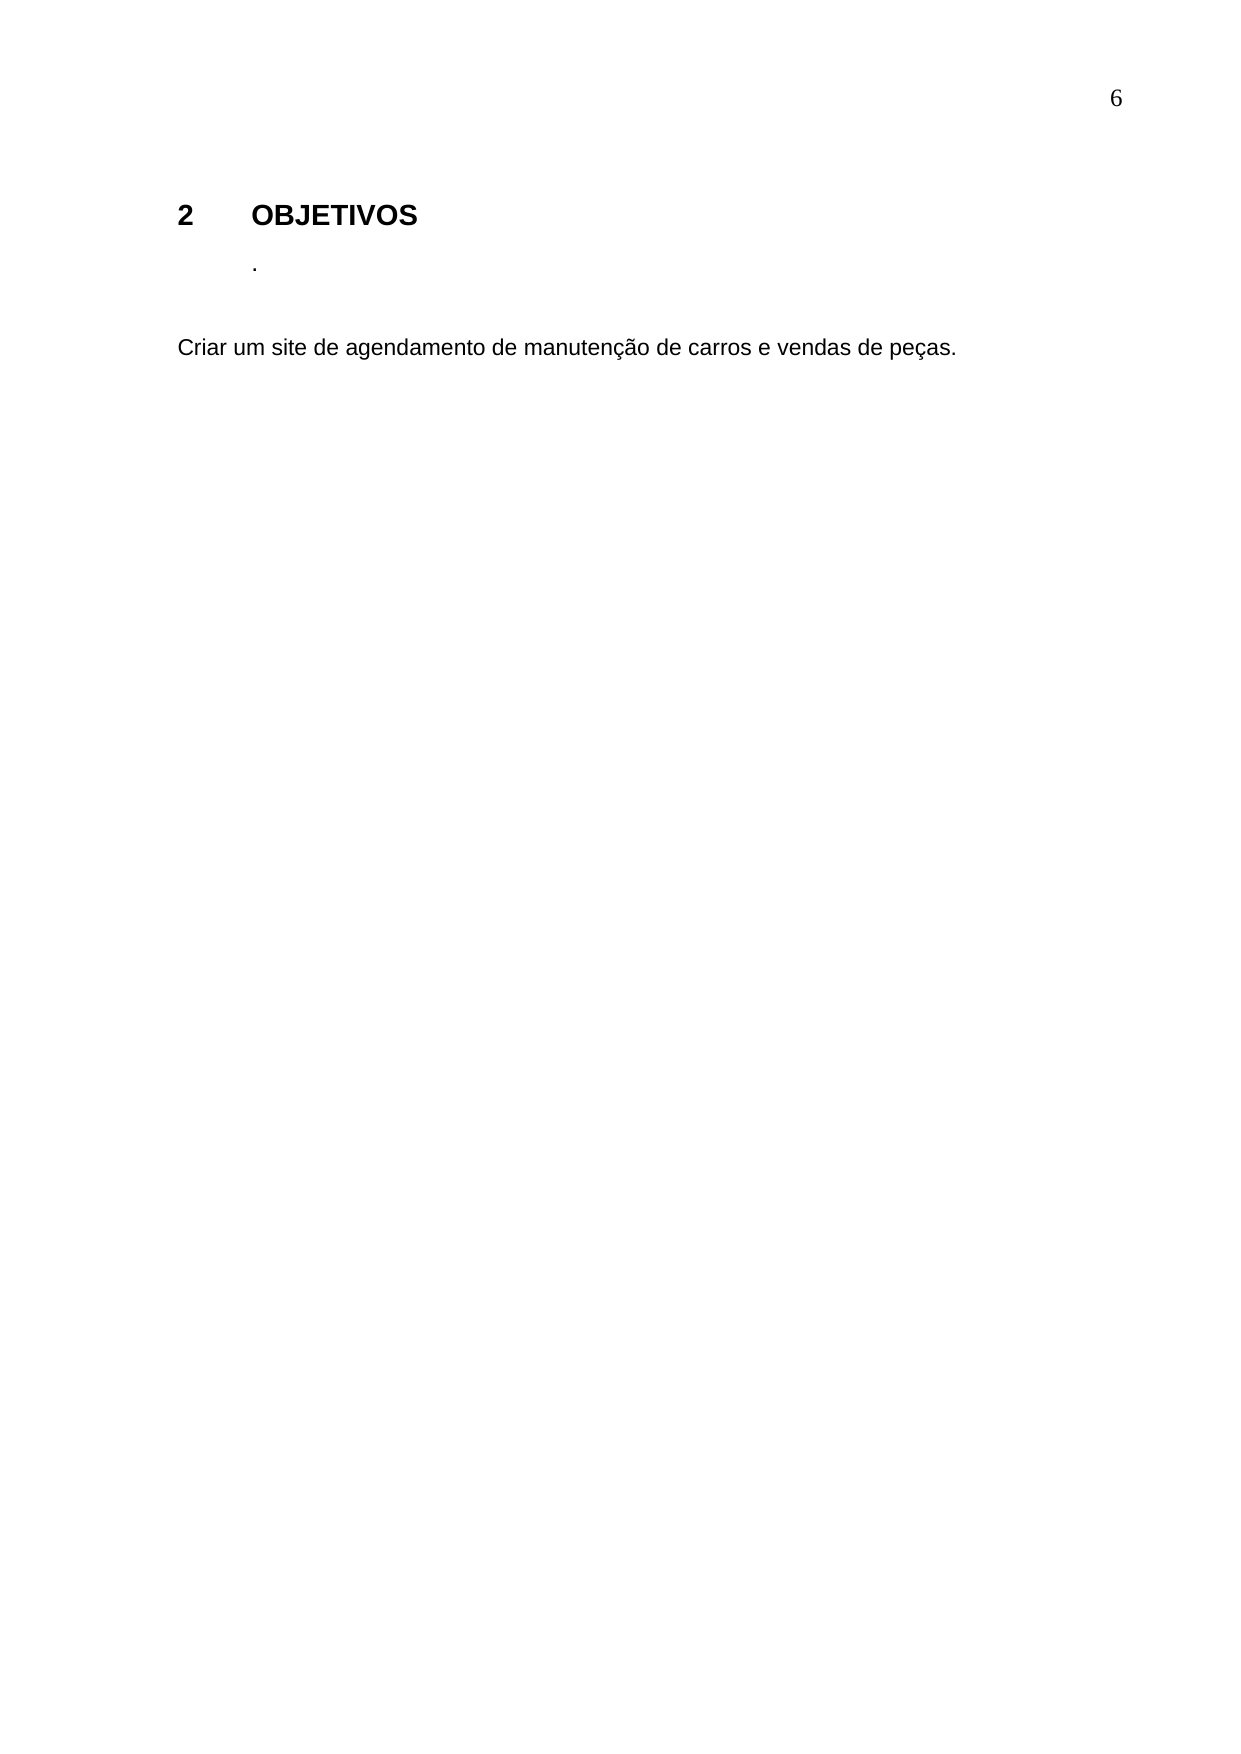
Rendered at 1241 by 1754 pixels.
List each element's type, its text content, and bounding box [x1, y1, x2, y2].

text . [177, 248, 1122, 277]
subtitle 2 OBJETIVOS [177, 198, 1122, 231]
text Criar um site de agendamento de manutenção de carros e vendas de peças. [177, 334, 1122, 361]
